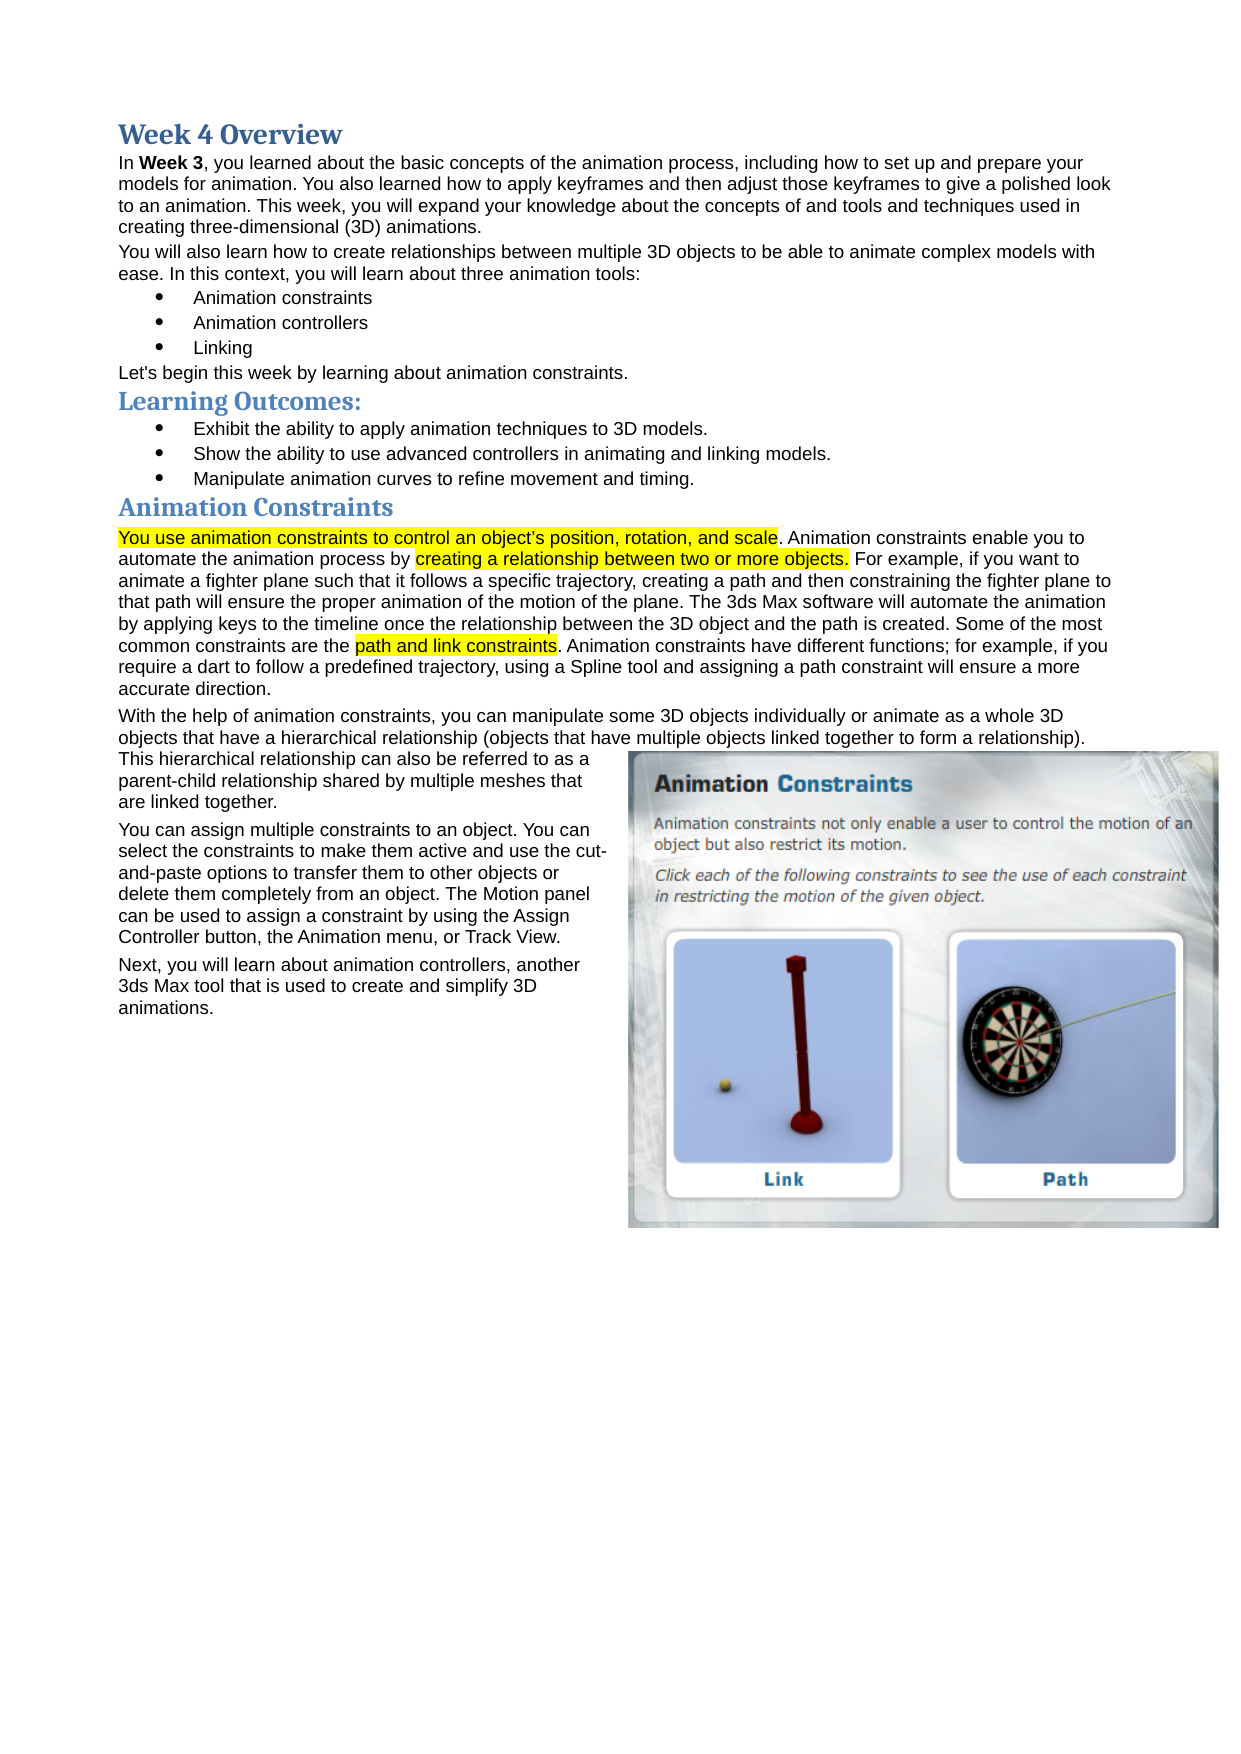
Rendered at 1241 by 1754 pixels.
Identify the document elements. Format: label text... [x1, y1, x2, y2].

list Manipulate animation curves to refine movement and timing. [156, 467, 1122, 489]
subtitle Learning Outcomes: [118, 386, 1122, 417]
text Let's begin this week by learning about animation constraints. [118, 362, 1122, 383]
list Animation constraints [156, 287, 1122, 309]
text You will also learn how to create relationships between multiple 3D objects to be able to animate complex models with ease. In this context, you will learn about three animation tools: [118, 241, 1122, 284]
list Linking [156, 337, 1122, 359]
text You can assign multiple constraints to an object. You can select the constraints to make them active and use the cut-and-paste options to transfer them to other objects or delete them completely from an object. The Motion panel can be used to assign a constraint by using the Assign Controller button, the Animation menu, or Track View. [118, 818, 627, 948]
text With the help of animation constraints, you can manipulate some 3D objects individually or animate as a whole 3D objects that have a hierarchical relationship (objects that have multiple objects linked together to form a relationship). This hierarchical relationship can also be referred to as a parent-child relationship shared by multiple meshes that are linked together. [118, 705, 1122, 813]
picture [627, 751, 1219, 1228]
list Exhibit the ability to apply animation techniques to 3D models. [156, 417, 1122, 439]
subtitle Animation Constraints [118, 492, 1122, 524]
text Next, you will learn about animation controllers, another 3ds Max tool that is used to create and simplify 3D animations. [118, 954, 627, 1018]
subtitle Week 4 Overview [118, 118, 1122, 152]
list Animation controllers [156, 312, 1122, 334]
list Show the ability to use advanced controllers in animating and linking models. [156, 442, 1122, 464]
text You use animation constraints to control an object’s position, rotation, and scale. Animation constraints enable you to automate the animation process by creating a relationship between two or more objects. For example, if you want to animate a fighter plane such that it follows a specific trajectory, creating a path and then constraining the fighter plane to that path will ensure the proper animation of the motion of the plane. The 3ds Max software will automate the animation by applying keys to the timeline once the relationship between the 3D object and the path is created. Some of the most common constraints are the path and link constraints. Animation constraints have different functions; for example, if you require a dart to follow a predefined trajectory, using a Spline tool and assigning a path constraint will ensure a more accurate direction. [118, 527, 1122, 699]
text In Week 3, you learned about the basic concepts of the animation process, including how to set up and prepare your models for animation. You also learned how to apply keyframes and then adjust those keyframes to give a polished look to an animation. This week, you will expand your knowledge about the concepts of and tools and techniques used in creating three-dimensional (3D) animations. [118, 152, 1122, 238]
